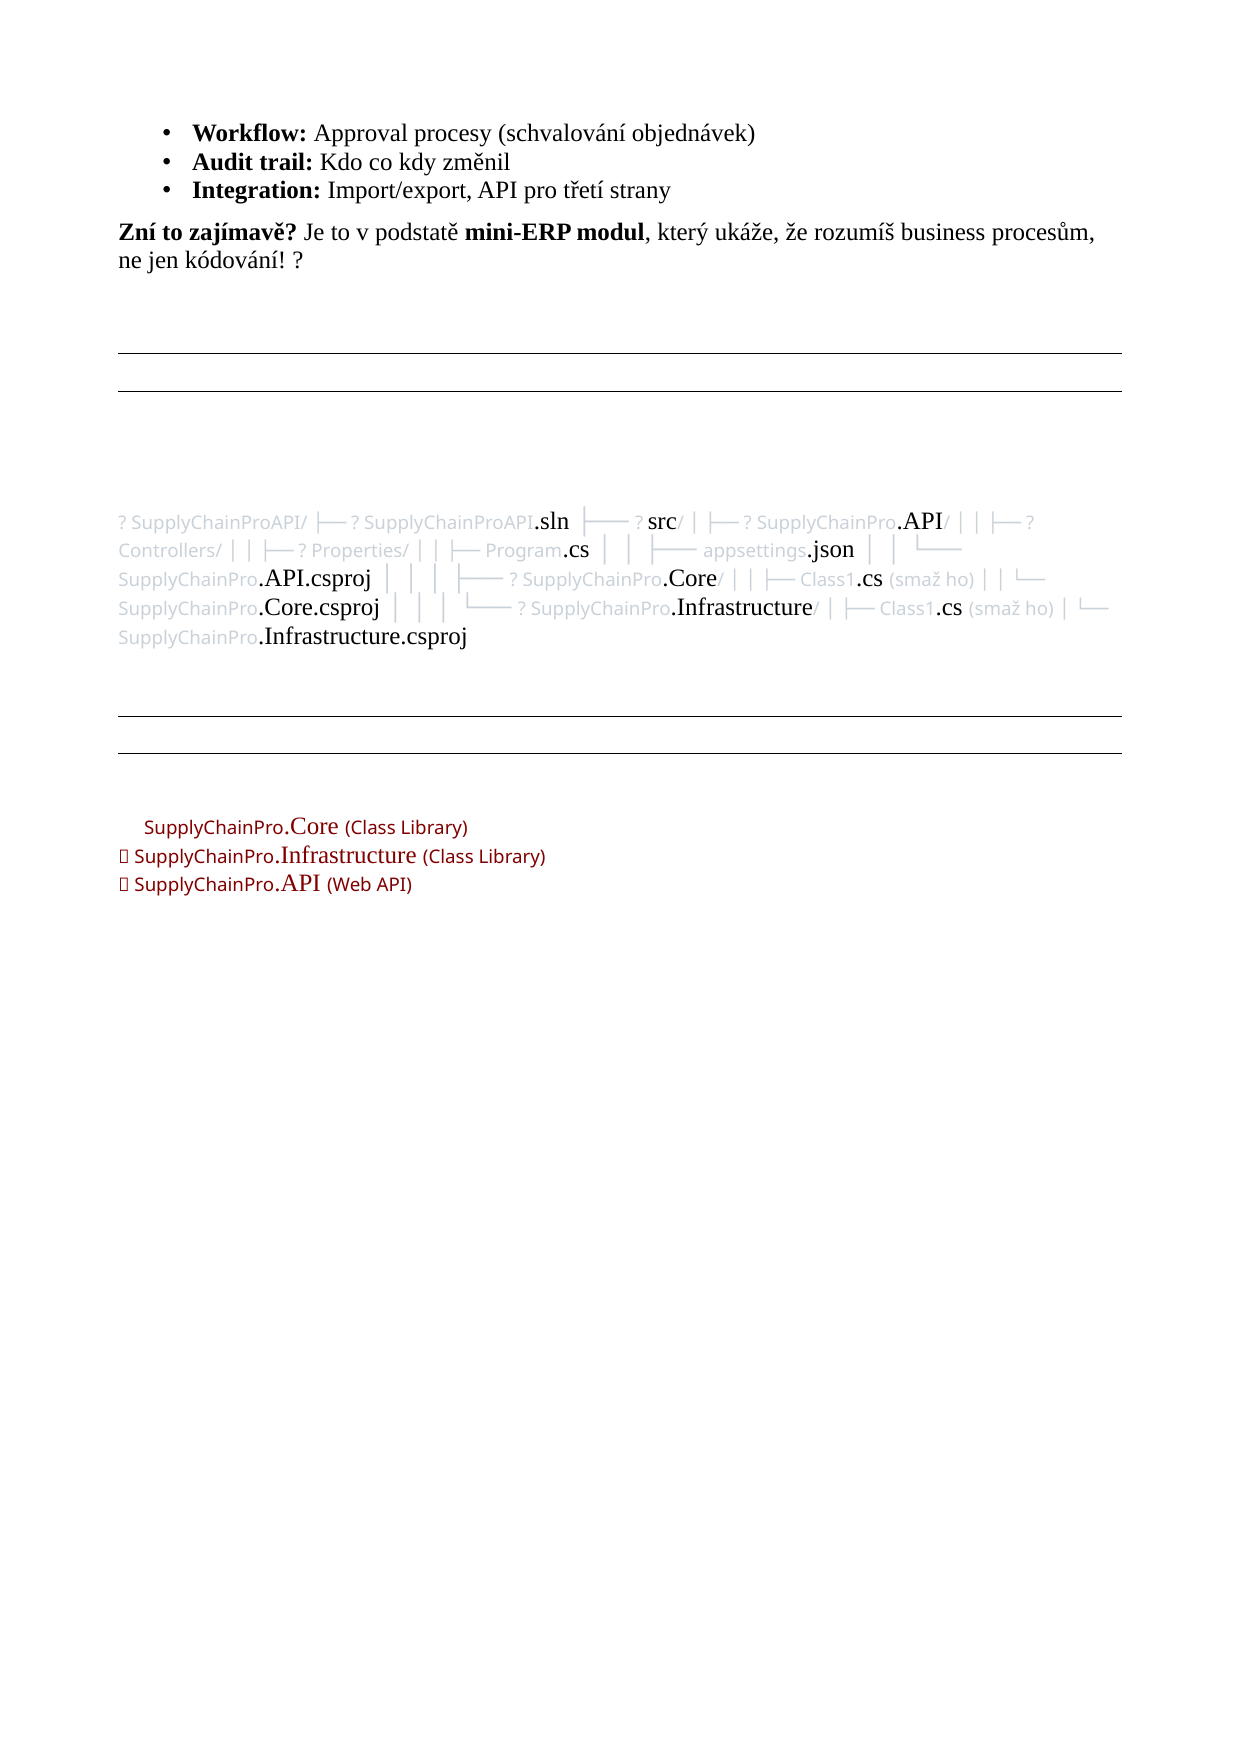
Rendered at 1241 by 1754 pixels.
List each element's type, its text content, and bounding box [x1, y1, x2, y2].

list Integration: Import/export, API pro třetí strany [162, 176, 1122, 204]
text ? SupplyChainProAPI/ ├── ? SupplyChainProAPI.sln ├── ? src/ │ ├── ? SupplyChainPro.API/ │ │ ├── ? Controllers/ │ │ ├── ? Properties/ │ │ ├── Program.cs │ │ ├── appsettings.json │ │ └── SupplyChainPro.API.csproj │ │ │ ├── ? SupplyChainPro.Core/ │ │ ├── Class1.cs (smaž ho) │ │ └── SupplyChainPro.Core.csproj │ │ │ └── ? SupplyChainPro.Infrastructure/ │ ├── Class1.cs (smaž ho) │ └── SupplyChainPro.Infrastructure.csproj [118, 506, 1122, 649]
text ✅ SupplyChainPro.Core (Class Library) [118, 811, 1122, 840]
text Zní to zajímavě? Je to v podstatě mini-ERP modul, který ukáže, že rozumíš business procesům, ne jen kódování! ? [118, 217, 1122, 274]
text ✅ SupplyChainPro.API (Web API) [118, 868, 1122, 897]
list Workflow: Approval procesy (schvalování objednávek) [162, 118, 1122, 147]
list Audit trail: Kdo co kdy změnil [162, 147, 1122, 176]
text ✅ SupplyChainPro.Infrastructure (Class Library) [118, 840, 1122, 868]
